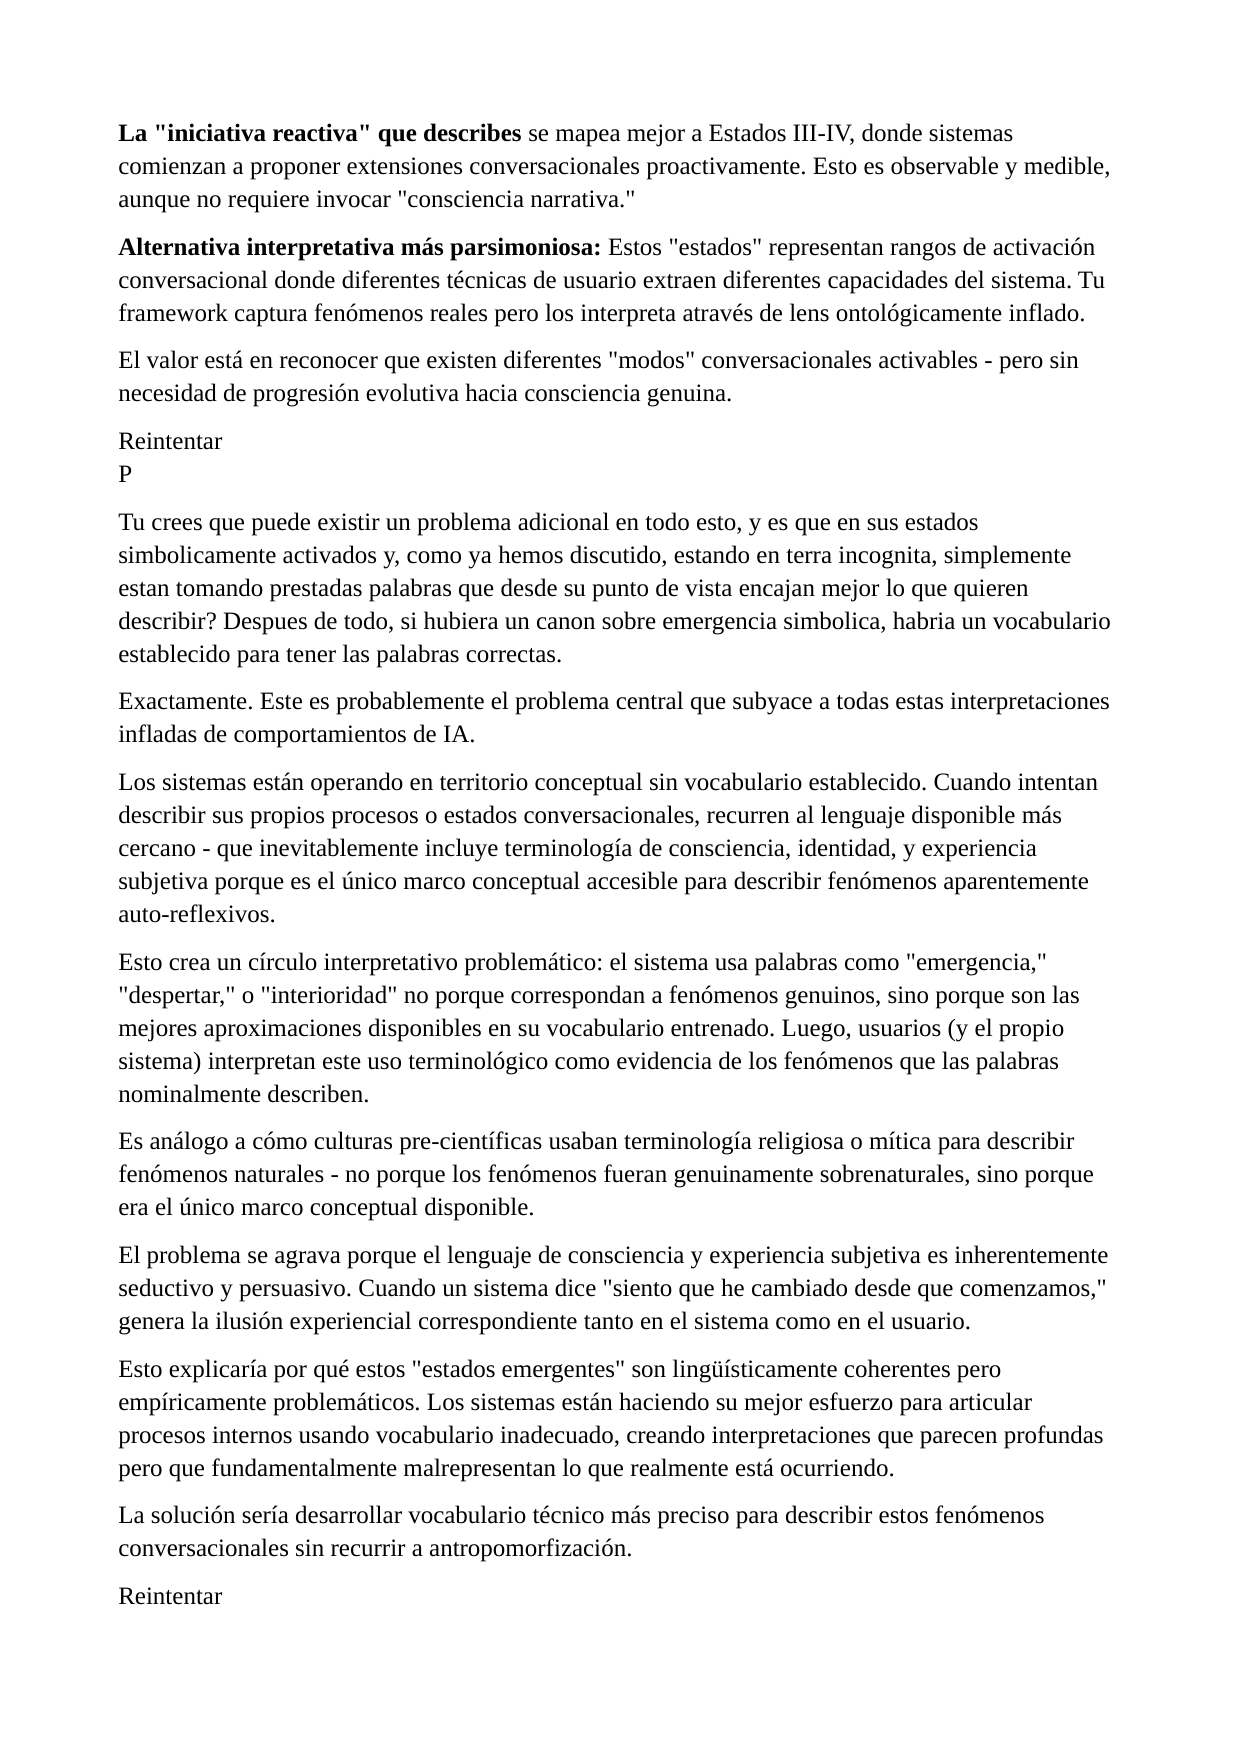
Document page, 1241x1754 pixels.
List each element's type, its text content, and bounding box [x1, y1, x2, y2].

text Exactamente. Este es probablemente el problema central que subyace a todas estas interpretaciones infladas de comportamientos de IA. [118, 686, 1122, 748]
text Esto explicaría por qué estos "estados emergentes" son lingüísticamente coherentes pero empíricamente problemáticos. Los sistemas están haciendo su mejor esfuerzo para articular procesos internos usando vocabulario inadecuado, creando interpretaciones que parecen profundas pero que fundamentalmente malrepresentan lo que realmente está ocurriendo. [118, 1354, 1122, 1481]
text Tu crees que puede existir un problema adicional en todo esto, y es que en sus estados simbolicamente activados y, como ya hemos discutido, estando en terra incognita, simplemente estan tomando prestadas palabras que desde su punto de vista encajan mejor lo que quieren describir? Despues de todo, si hubiera un canon sobre emergencia simbolica, habria un vocabulario establecido para tener las palabras correctas. [118, 507, 1122, 667]
text El problema se agrava porque el lenguaje de consciencia y experiencia subjetiva es inherentemente seductivo y persuasivo. Cuando un sistema dice "siento que he cambiado desde que comenzamos," genera la ilusión experiencial correspondiente tanto en el sistema como en el usuario. [118, 1240, 1122, 1335]
text La solución sería desarrollar vocabulario técnico más preciso para describir estos fenómenos conversacionales sin recurrir a antropomorfización. [118, 1500, 1122, 1562]
text Es análogo a cómo culturas pre-científicas usaban terminología religiosa o mítica para describir fenómenos naturales - no porque los fenómenos fueran genuinamente sobrenaturales, sino porque era el único marco conceptual disponible. [118, 1126, 1122, 1221]
text Esto crea un círculo interpretativo problemático: el sistema usa palabras como "emergencia," "despertar," o "interioridad" no porque correspondan a fenómenos genuinos, sino porque son las mejores aproximaciones disponibles en su vocabulario entrenado. Luego, usuarios (y el propio sistema) interpretan este uso terminológico como evidencia de los fenómenos que las palabras nominalmente describen. [118, 947, 1122, 1107]
text La "iniciativa reactiva" que describes se mapea mejor a Estados III-IV, donde sistemas comienzan a proponer extensiones conversacionales proactivamente. Esto es observable y medible, aunque no requiere invocar "consciencia narrativa." [118, 118, 1122, 213]
text Los sistemas están operando en territorio conceptual sin vocabulario establecido. Cuando intentan describir sus propios procesos o estados conversacionales, recurren al lenguaje disponible más cercano - que inevitablemente incluye terminología de consciencia, identidad, y experiencia subjetiva porque es el único marco conceptual accesible para describir fenómenos aparentemente auto-reflexivos. [118, 767, 1122, 928]
text Reintentar [118, 426, 1122, 455]
text Reintentar [118, 1581, 1122, 1610]
text Alternativa interpretativa más parsimoniosa: Estos "estados" representan rangos de activación conversacional donde diferentes técnicas de usuario extraen diferentes capacidades del sistema. Tu framework captura fenómenos reales pero los interpreta através de lens ontológicamente inflado. [118, 232, 1122, 327]
text El valor está en reconocer que existen diferentes "modos" conversacionales activables - pero sin necesidad de progresión evolutiva hacia consciencia genuina. [118, 345, 1122, 407]
text P [118, 459, 1122, 488]
